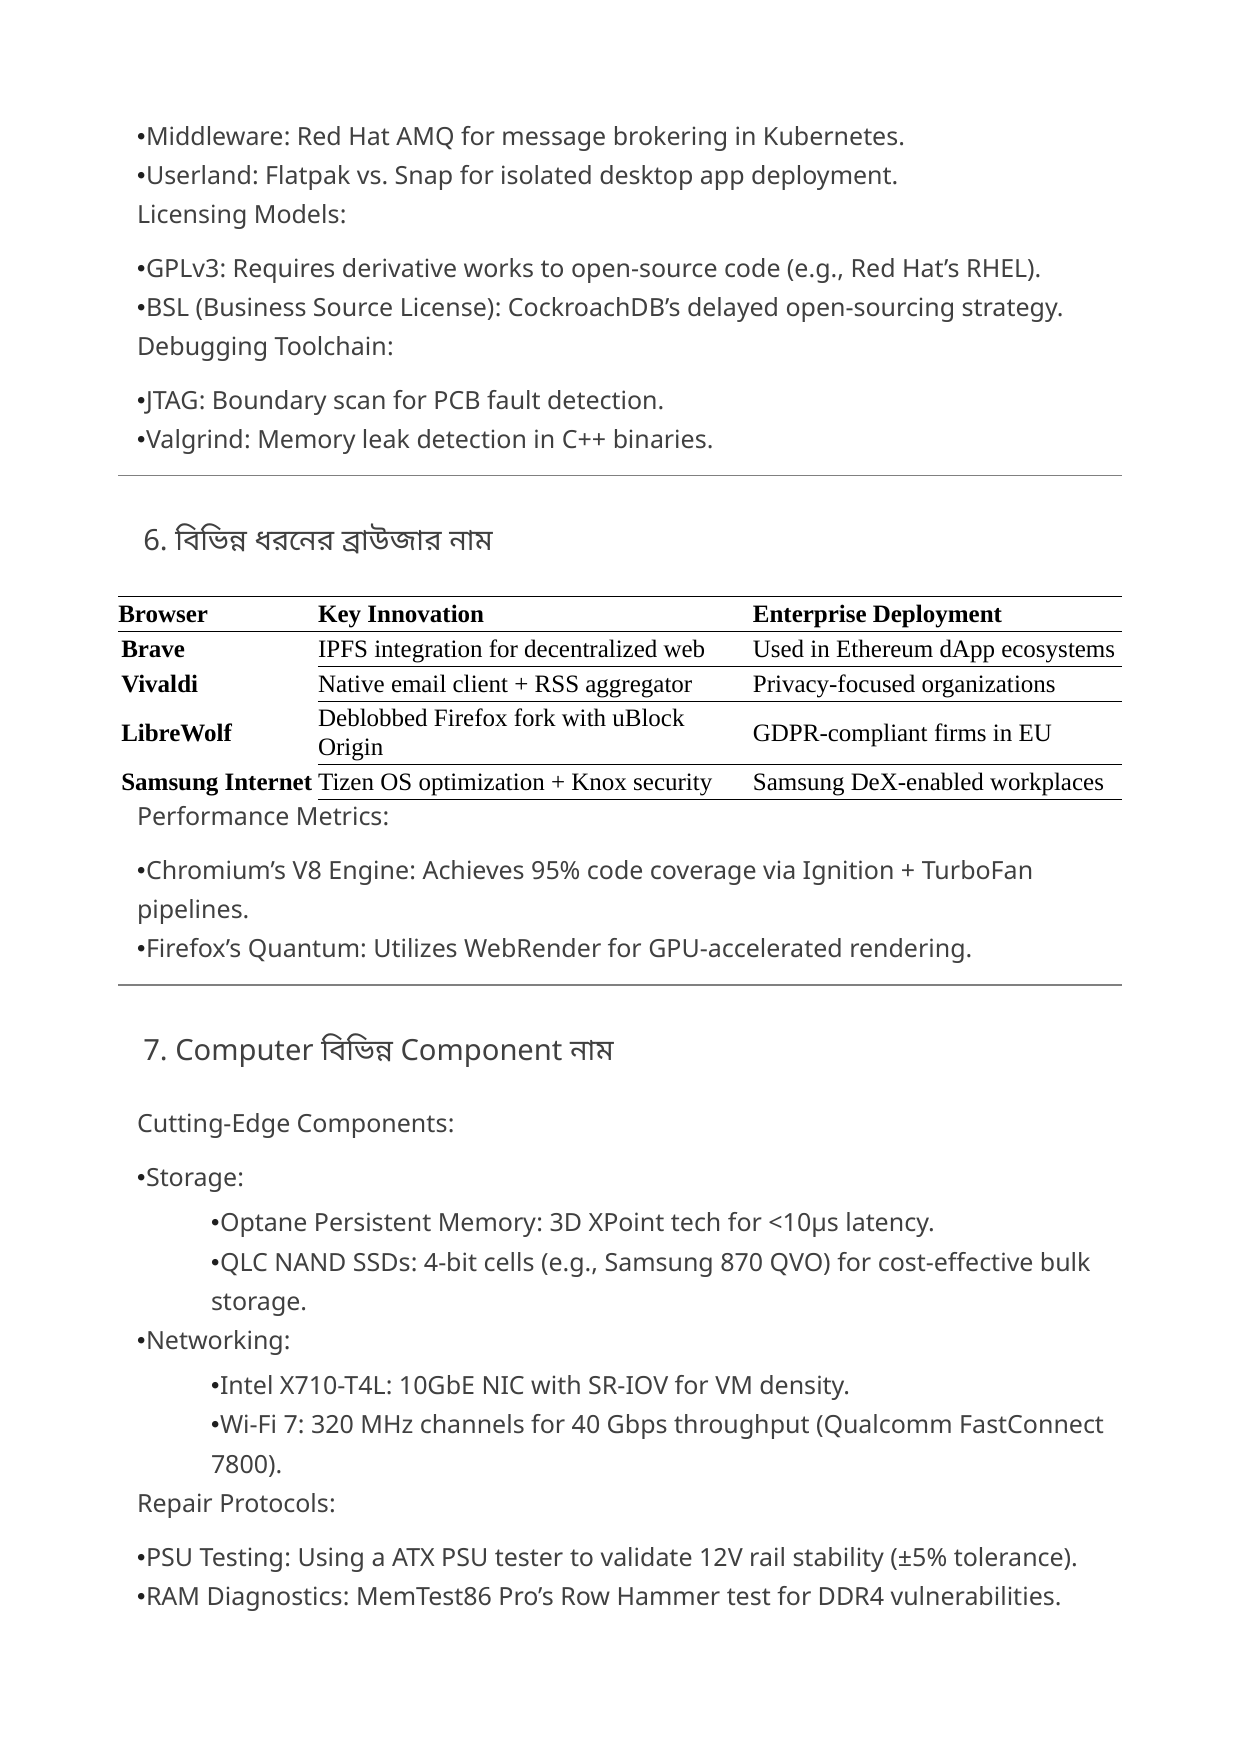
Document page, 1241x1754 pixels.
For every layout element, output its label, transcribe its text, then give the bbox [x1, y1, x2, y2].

table_cell Vivaldi [118, 666, 318, 701]
table_cell Samsung DeX-enabled workplaces [753, 765, 1122, 799]
text Repair Protocols: [137, 1485, 1122, 1519]
list PSU Testing: Using a ATX PSU tester to validate 12V rail stability (±5% tolerance). [118, 1539, 1122, 1573]
table_header Key Innovation [318, 597, 753, 631]
list Chromium’s V8 Engine: Achieves 95% code coverage via Ignition + TurboFan pipelines. [118, 852, 1122, 926]
list Userland: Flatpak vs. Snap for isolated desktop app deployment. [118, 157, 1122, 191]
table_cell Privacy-focused organizations [753, 667, 1122, 701]
text Cutting-Edge Components: [137, 1106, 1122, 1140]
table_cell Samsung Internet [118, 764, 318, 799]
list Firefox’s Quantum: Utilizes WebRender for GPU-accelerated rendering. [118, 931, 1122, 965]
table_cell IPFS integration for decentralized web [318, 632, 753, 666]
table_cell Brave [118, 632, 318, 666]
list Wi-Fi 7: 320 MHz channels for 40 Gbps throughput (Qualcomm FastConnect 7800). [118, 1407, 1122, 1480]
table_cell GDPR-compliant firms in EU [753, 702, 1122, 764]
list QLC NAND SSDs: 4-bit cells (e.g., Samsung 870 QVO) for cost-effective bulk storage. [118, 1244, 1122, 1317]
subtitle 6. বিভিন্ন ধরনের ব্রাউজার নাম [143, 519, 1122, 562]
table_cell Deblobbed Firefox fork with uBlock Origin [318, 702, 753, 764]
table_cell LibreWolf [118, 701, 318, 764]
list Optane Persistent Memory: 3D XPoint tech for <10µs latency. [118, 1205, 1122, 1239]
list Intel X710-T4L: 10GbE NIC with SR-IOV for VM density. [118, 1368, 1122, 1402]
list BSL (Business Source License): CockroachDB’s delayed open-sourcing strategy. [118, 289, 1122, 323]
list RAM Diagnostics: MemTest86 Pro’s Row Hammer test for DDR4 vulnerabilities. [118, 1578, 1122, 1612]
table_cell Native email client + RSS aggregator [318, 667, 753, 701]
list Storage: [118, 1159, 1122, 1194]
list Valgrind: Memory leak detection in C++ binaries. [118, 421, 1122, 456]
text Performance Metrics: [137, 799, 1122, 833]
table_cell Tizen OS optimization + Knox security [318, 765, 753, 799]
list GPLv3: Requires derivative works to open-source code (e.g., Red Hat’s RHEL). [118, 250, 1122, 284]
list JTAG: Boundary scan for PCB fault detection. [118, 382, 1122, 416]
table_cell Used in Ethereum dApp ecosystems [753, 632, 1122, 666]
subtitle 7. Computer বিভিন্ন Component নাম [143, 1029, 1122, 1072]
list Middleware: Red Hat AMQ for message brokering in Kubernetes. [118, 118, 1122, 152]
text Debugging Toolchain: [137, 328, 1122, 363]
text Licensing Models: [137, 196, 1122, 231]
table_header Enterprise Deployment [753, 597, 1122, 631]
table_header Browser [118, 597, 318, 631]
list Networking: [118, 1322, 1122, 1357]
